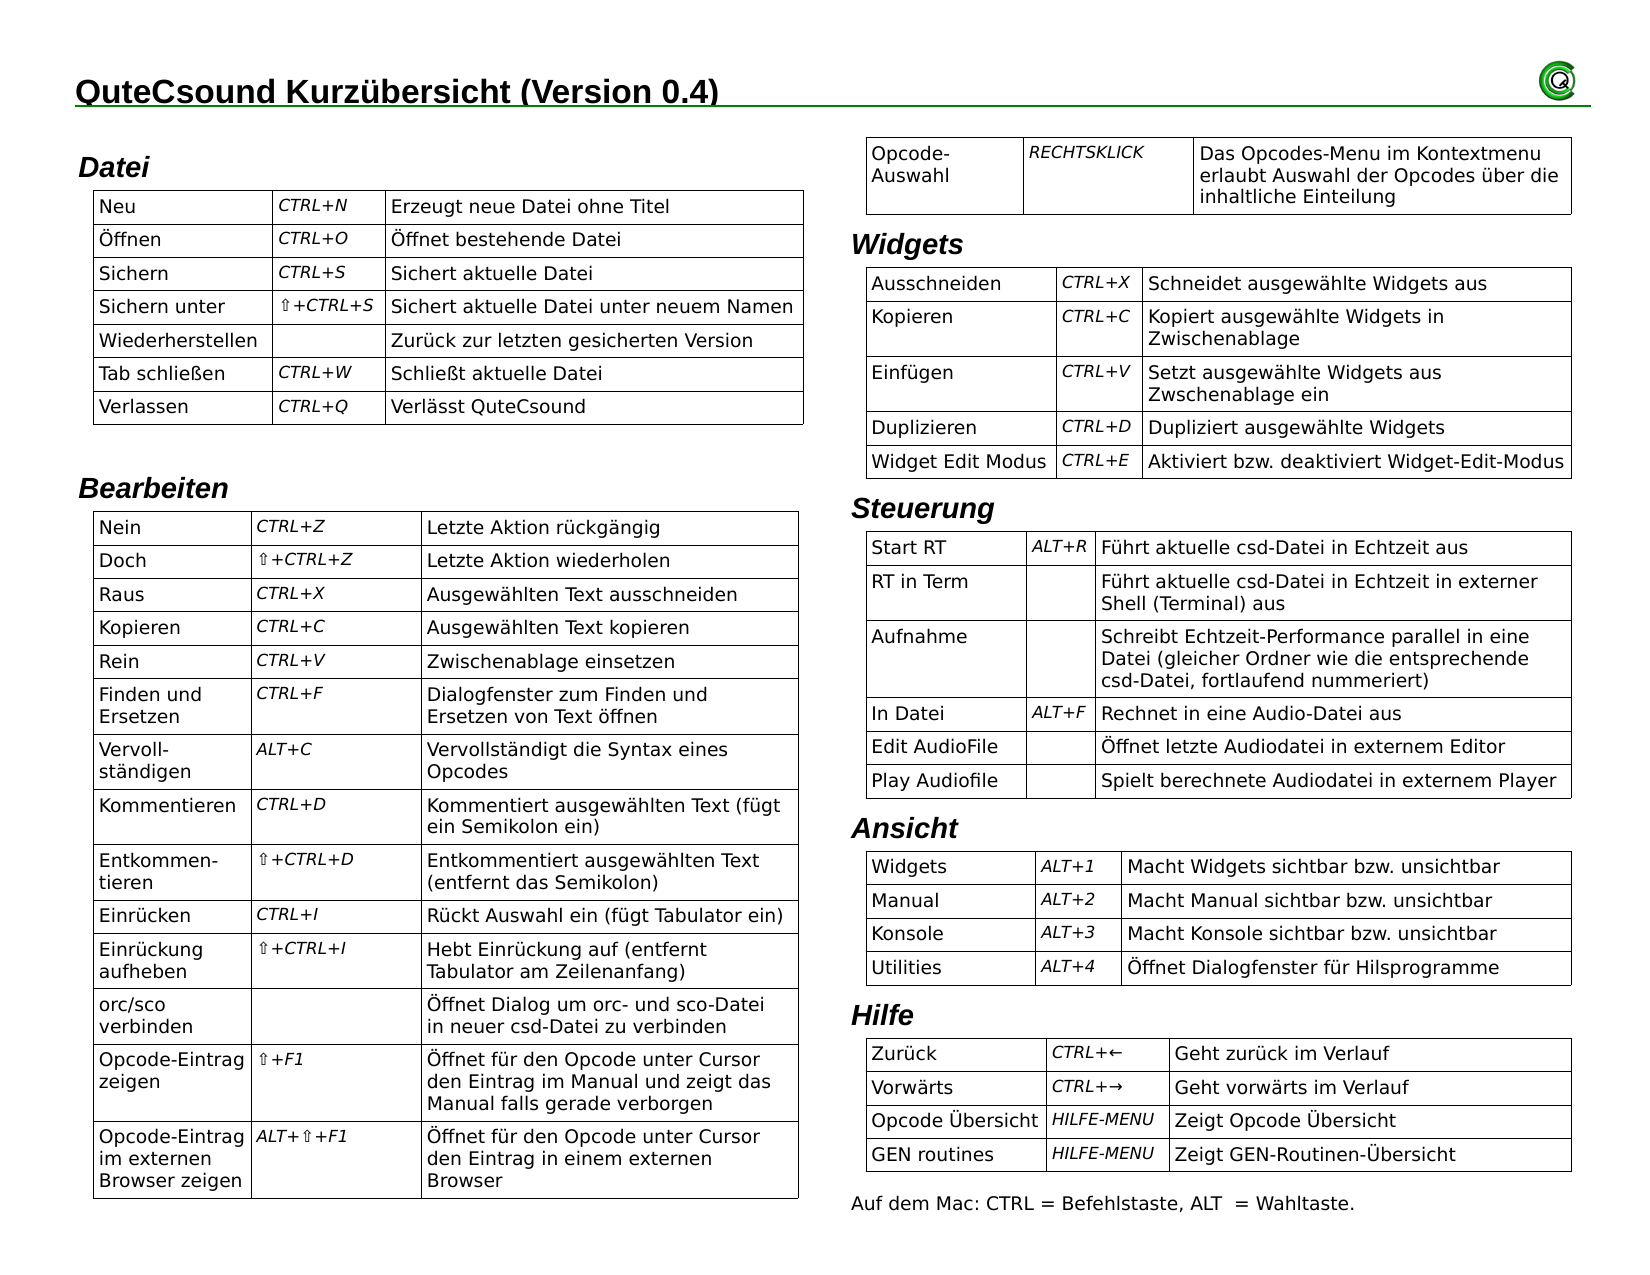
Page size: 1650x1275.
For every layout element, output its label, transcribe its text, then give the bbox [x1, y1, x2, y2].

table_header CTRL+← [1047, 1039, 1169, 1071]
table_cell ⇧+CTRL+I [252, 934, 421, 988]
table_cell CTRL+C [1057, 302, 1142, 356]
table_cell Manual [867, 885, 1035, 918]
table_cell Führt aktuelle csd-Datei in Echtzeit in externer Shell (Terminal) aus [1096, 566, 1571, 620]
table_cell Hebt Einrückung auf (entfernt Tabulator am Zeilenanfang) [422, 934, 798, 988]
table_cell Konsole [867, 919, 1035, 951]
table_cell Rein [94, 646, 251, 678]
table_cell [273, 325, 385, 357]
subtitle Hilfe [851, 998, 1586, 1031]
subtitle Bearbeiten [78, 471, 813, 504]
table_cell Macht Konsole sichtbar bzw. unsichtbar [1122, 919, 1571, 951]
table_cell Raus [94, 579, 251, 611]
table_cell Zwischenablage einsetzen [422, 646, 798, 678]
table_header CTRL+Z [252, 512, 421, 544]
table_cell Öffnet letzte Audiodatei in externem Editor [1096, 732, 1571, 764]
table_cell Kopieren [94, 612, 251, 645]
table_cell Aktiviert bzw. deaktiviert Widget-Edit-Modus [1143, 446, 1571, 478]
table_cell Sichern unter [94, 291, 272, 324]
table_cell Verlässt QuteCsound [386, 392, 803, 424]
table_cell Tab schließen [94, 358, 272, 391]
table_cell Kopiert ausgewählte Widgets in Zwischenablage [1143, 302, 1571, 356]
table_cell Kopieren [867, 302, 1056, 356]
table_cell Vervoll- ständigen [94, 735, 251, 789]
table_cell In Datei [867, 698, 1026, 731]
table_cell Setzt ausgewählte Widgets aus Zwschenablage ein [1143, 357, 1571, 411]
table_cell CTRL+Q [273, 392, 385, 424]
table_cell ⇧+CTRL+Z [252, 546, 421, 578]
text Auf dem Mac: CTRL = Befehlstaste, ALT = Wahltaste. [851, 1193, 1586, 1215]
table_cell Sichert aktuelle Datei [386, 258, 803, 290]
table_cell Öffnet Dialogfenster für Hilsprogramme [1122, 952, 1571, 984]
table_cell ALT+4 [1036, 952, 1121, 984]
table_cell Öffnet für den Opcode unter Cursor den Eintrag im Manual und zeigt das Manual falls gerade verborgen [422, 1045, 798, 1121]
table_cell Verlassen [94, 392, 272, 424]
table_header CTRL+N [273, 191, 385, 223]
table_cell GEN routines [867, 1139, 1046, 1171]
table_header Geht zurück im Verlauf [1170, 1039, 1571, 1071]
table_header Schneidet ausgewählte Widgets aus [1143, 268, 1571, 301]
table_header Letzte Aktion rückgängig [422, 512, 798, 544]
table_header Ausschneiden [867, 268, 1056, 301]
table_cell Einrückung aufheben [94, 934, 251, 988]
table_cell [252, 989, 421, 1043]
table_header Zurück [867, 1039, 1046, 1071]
table_cell Vervollständigt die Syntax eines Opcodes [422, 735, 798, 789]
table_cell HILFE-MENU [1047, 1139, 1169, 1171]
table_cell Spielt berechnete Audiodatei in externem Player [1096, 765, 1571, 798]
table_cell Rückt Auswahl ein (fügt Tabulator ein) [422, 901, 798, 933]
table_cell Zeigt Opcode Übersicht [1170, 1106, 1571, 1138]
table_cell CTRL+F [252, 679, 421, 733]
table_cell CTRL+X [252, 579, 421, 611]
table_cell ⇧+F1 [252, 1045, 421, 1121]
table_cell Wiederherstellen [94, 325, 272, 357]
table_cell Opcode-Eintrag im externen Browser zeigen [94, 1122, 251, 1198]
table_cell Dupliziert ausgewählte Widgets [1143, 412, 1571, 445]
table_cell Aufnahme [867, 621, 1026, 697]
table_cell Widget Edit Modus [867, 446, 1056, 478]
table_cell ⇧+CTRL+S [273, 291, 385, 324]
table_cell CTRL+O [273, 225, 385, 257]
table_cell [1027, 765, 1095, 798]
subtitle Widgets [851, 227, 1586, 261]
table_cell CTRL+C [252, 612, 421, 645]
table_header CTRL+X [1057, 268, 1142, 301]
table_header ALT+1 [1036, 852, 1121, 884]
table_cell CTRL+V [1057, 357, 1142, 411]
table_header Führt aktuelle csd-Datei in Echtzeit aus [1096, 532, 1571, 565]
table_cell Das Opcodes-Menu im Kontextmenu erlaubt Auswahl der Opcodes über die inhaltliche Einteilung [1194, 138, 1571, 214]
table_header Start RT [867, 532, 1026, 565]
table_cell Einrücken [94, 901, 251, 933]
table_cell ALT+⇧+F1 [252, 1122, 421, 1198]
table_cell RECHTSKLICK [1024, 138, 1193, 214]
table_cell Geht vorwärts im Verlauf [1170, 1072, 1571, 1104]
table_cell Zeigt GEN-Routinen-Übersicht [1170, 1139, 1571, 1171]
subtitle Steuerung [851, 491, 1586, 525]
table_cell Dialogfenster zum Finden und Ersetzen von Text öffnen [422, 679, 798, 733]
table_cell ALT+C [252, 735, 421, 789]
table_cell ALT+3 [1036, 919, 1121, 951]
table_cell Ausgewählten Text ausschneiden [422, 579, 798, 611]
table_header Erzeugt neue Datei ohne Titel [386, 191, 803, 223]
table_cell Duplizieren [867, 412, 1056, 445]
table_header Macht Widgets sichtbar bzw. unsichtbar [1122, 852, 1571, 884]
table_cell CTRL+D [1057, 412, 1142, 445]
table_cell [1027, 621, 1095, 697]
table_cell Opcode-Eintrag zeigen [94, 1045, 251, 1121]
table_cell Rechnet in eine Audio-Datei aus [1096, 698, 1571, 731]
table_cell Vorwärts [867, 1072, 1046, 1104]
table_cell Entkommen- tieren [94, 845, 251, 899]
table_cell CTRL+W [273, 358, 385, 391]
table_cell [1027, 566, 1095, 620]
table_cell Kommentieren [94, 790, 251, 844]
table_cell Kommentiert ausgewählten Text (fügt ein Semikolon ein) [422, 790, 798, 844]
table_cell Öffnet Dialog um orc- und sco-Datei in neuer csd-Datei zu verbinden [422, 989, 798, 1043]
table_cell Play Audiofile [867, 765, 1026, 798]
table_cell Sichert aktuelle Datei unter neuem Namen [386, 291, 803, 324]
table_cell CTRL+S [273, 258, 385, 290]
table_cell Edit AudioFile [867, 732, 1026, 764]
table_header Neu [94, 191, 272, 223]
table_cell Letzte Aktion wiederholen [422, 546, 798, 578]
table_cell CTRL+I [252, 901, 421, 933]
picture [1534, 57, 1582, 104]
table_cell Einfügen [867, 357, 1056, 411]
table_cell Sichern [94, 258, 272, 290]
table_cell Zurück zur letzten gesicherten Version [386, 325, 803, 357]
subtitle Ansicht [851, 811, 1586, 844]
table_cell Öffnet für den Opcode unter Cursor den Eintrag in einem externen Browser [422, 1122, 798, 1198]
table_header Nein [94, 512, 251, 544]
table_header ALT+R [1027, 532, 1095, 565]
table_cell [1027, 732, 1095, 764]
subtitle Datei [78, 150, 813, 183]
table_cell Schreibt Echtzeit-Performance parallel in eine Datei (gleicher Ordner wie die entsprechende csd-Datei, fortlaufend nummeriert) [1096, 621, 1571, 697]
table_cell Entkommentiert ausgewählten Text (entfernt das Semikolon) [422, 845, 798, 899]
table_header Widgets [867, 852, 1035, 884]
table_cell Doch [94, 546, 251, 578]
table_cell Utilities [867, 952, 1035, 984]
table_cell Opcode Übersicht [867, 1106, 1046, 1138]
table_cell Macht Manual sichtbar bzw. unsichtbar [1122, 885, 1571, 918]
table_cell Ausgewählten Text kopieren [422, 612, 798, 645]
table_cell CTRL+→ [1047, 1072, 1169, 1104]
table_cell CTRL+D [252, 790, 421, 844]
table_cell CTRL+V [252, 646, 421, 678]
table_cell orc/sco verbinden [94, 989, 251, 1043]
table_cell ⇧+CTRL+D [252, 845, 421, 899]
table_cell ALT+F [1027, 698, 1095, 731]
table_cell Schließt aktuelle Datei [386, 358, 803, 391]
table_cell HILFE-MENU [1047, 1106, 1169, 1138]
table_cell Opcode-Auswahl [867, 138, 1023, 214]
table_cell Öffnen [94, 225, 272, 257]
table_cell Finden und Ersetzen [94, 679, 251, 733]
table_cell ALT+2 [1036, 885, 1121, 918]
table_cell RT in Term [867, 566, 1026, 620]
table_cell CTRL+E [1057, 446, 1142, 478]
table_cell Öffnet bestehende Datei [386, 225, 803, 257]
